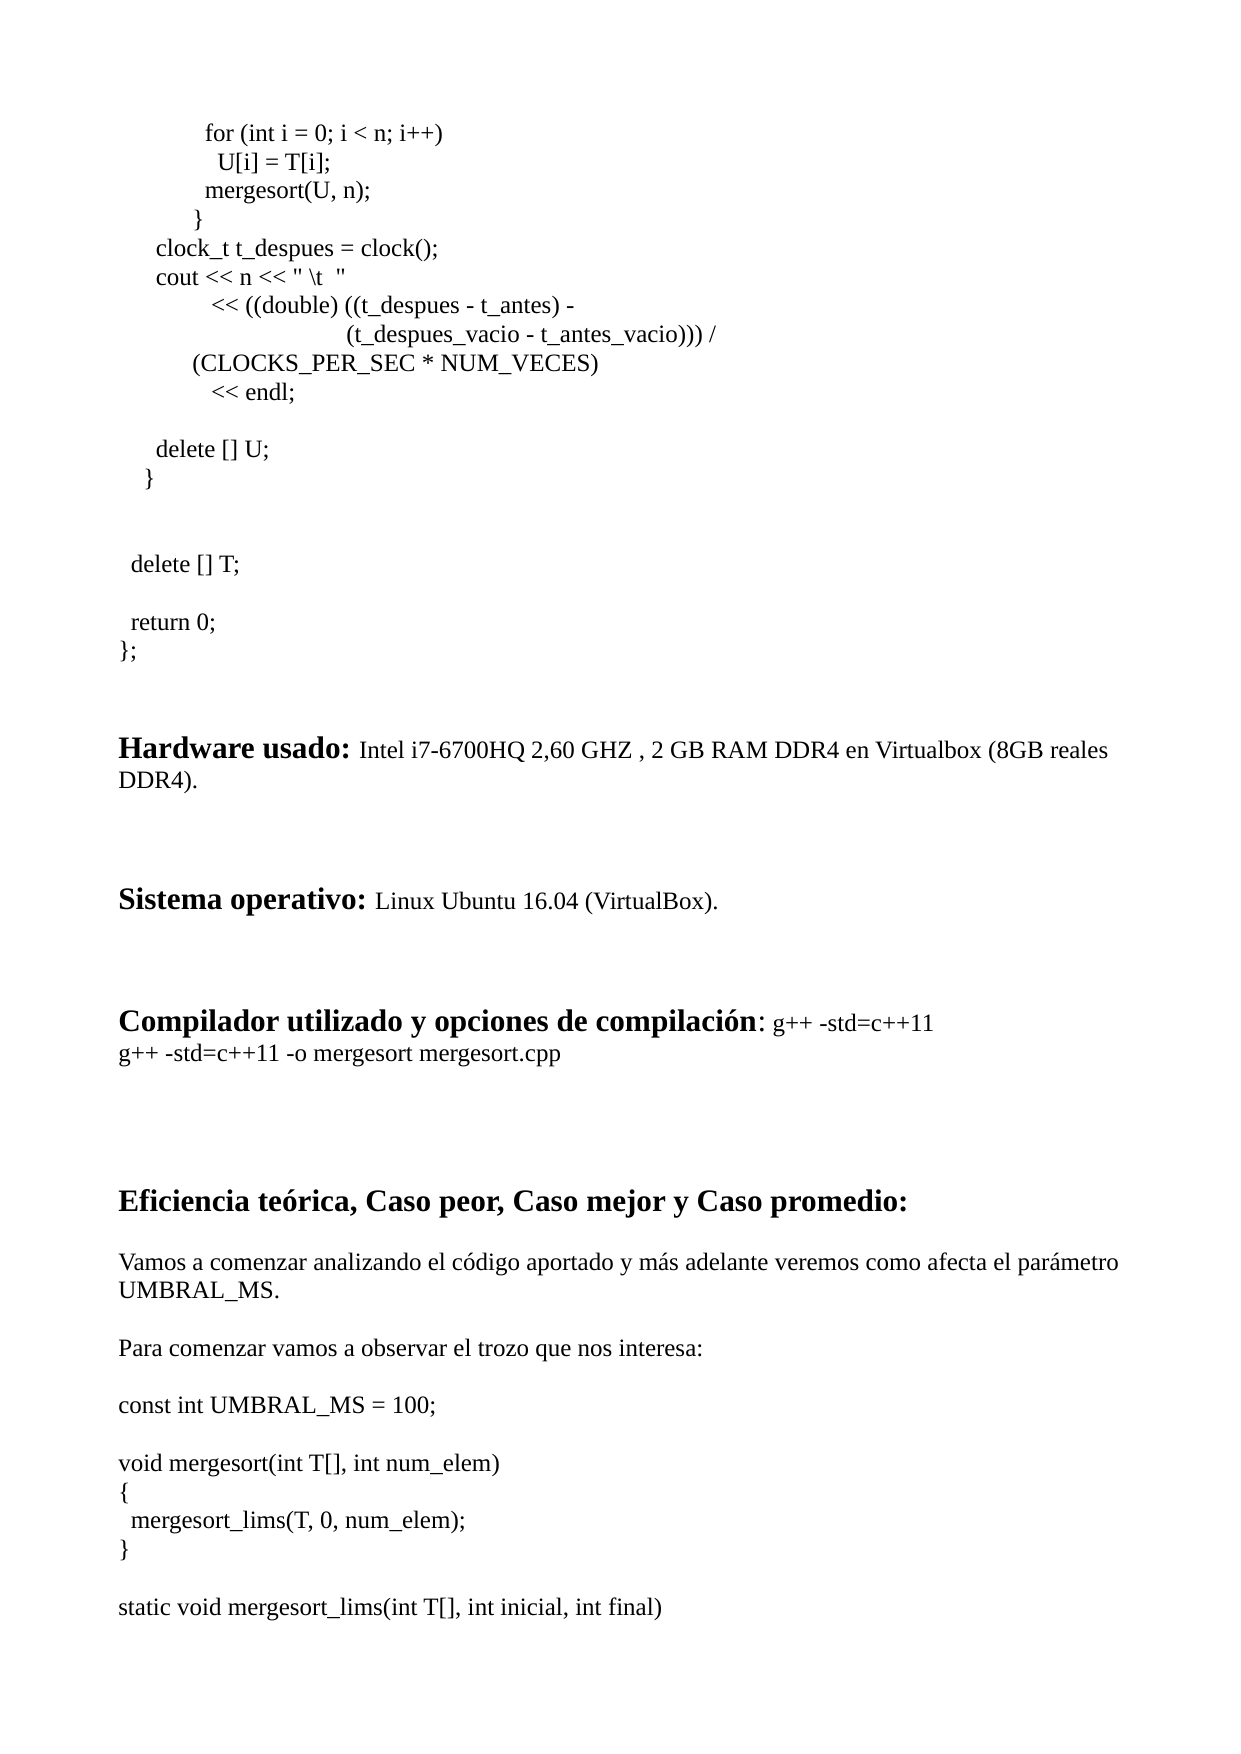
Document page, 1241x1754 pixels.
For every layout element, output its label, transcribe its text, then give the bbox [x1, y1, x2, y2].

text Para comenzar vamos a observar el trozo que nos interesa: [118, 1333, 1122, 1362]
text clock_t t_despues = clock(); [118, 233, 1122, 262]
text } [118, 1534, 1122, 1563]
text static void mergesort_lims(int T[], int inicial, int final) [118, 1592, 1122, 1620]
text g++ -std=c++11 -o mergesort mergesort.cpp [118, 1038, 1122, 1067]
text Compilador utilizado y opciones de compilación: g++ -std=c++11 [118, 1002, 1122, 1038]
text << endl; [118, 377, 1122, 406]
text Eficiencia teórica, Caso peor, Caso mejor y Caso promedio: [118, 1182, 1122, 1218]
text (CLOCKS_PER_SEC * NUM_VECES) [118, 348, 1122, 377]
text for (int i = 0; i < n; i++) [118, 118, 1122, 147]
text void mergesort(int T[], int num_elem) [118, 1448, 1122, 1477]
text Vamos a comenzar analizando el código aportado y más adelante veremos como afecta el parámetro UMBRAL_MS. [118, 1247, 1122, 1304]
text Hardware usado: Intel i7-6700HQ 2,60 GHZ , 2 GB RAM DDR4 en Virtualbox (8GB reales DDR4). [118, 729, 1122, 794]
text (t_despues_vacio - t_antes_vacio))) / [118, 319, 1122, 348]
text << ((double) ((t_despues - t_antes) - [118, 291, 1122, 319]
text delete [] T; [118, 549, 1122, 578]
text U[i] = T[i]; [118, 147, 1122, 176]
text } [118, 463, 1122, 492]
text } [118, 204, 1122, 233]
text { [118, 1477, 1122, 1505]
text Sistema operativo: Linux Ubuntu 16.04 (VirtualBox). [118, 880, 1122, 916]
text delete [] U; [118, 434, 1122, 463]
text cout << n << " \t " [118, 262, 1122, 291]
text const int UMBRAL_MS = 100; [118, 1390, 1122, 1419]
text mergesort(U, n); [118, 176, 1122, 204]
text return 0; [118, 607, 1122, 636]
text }; [118, 636, 1122, 664]
text mergesort_lims(T, 0, num_elem); [118, 1505, 1122, 1534]
